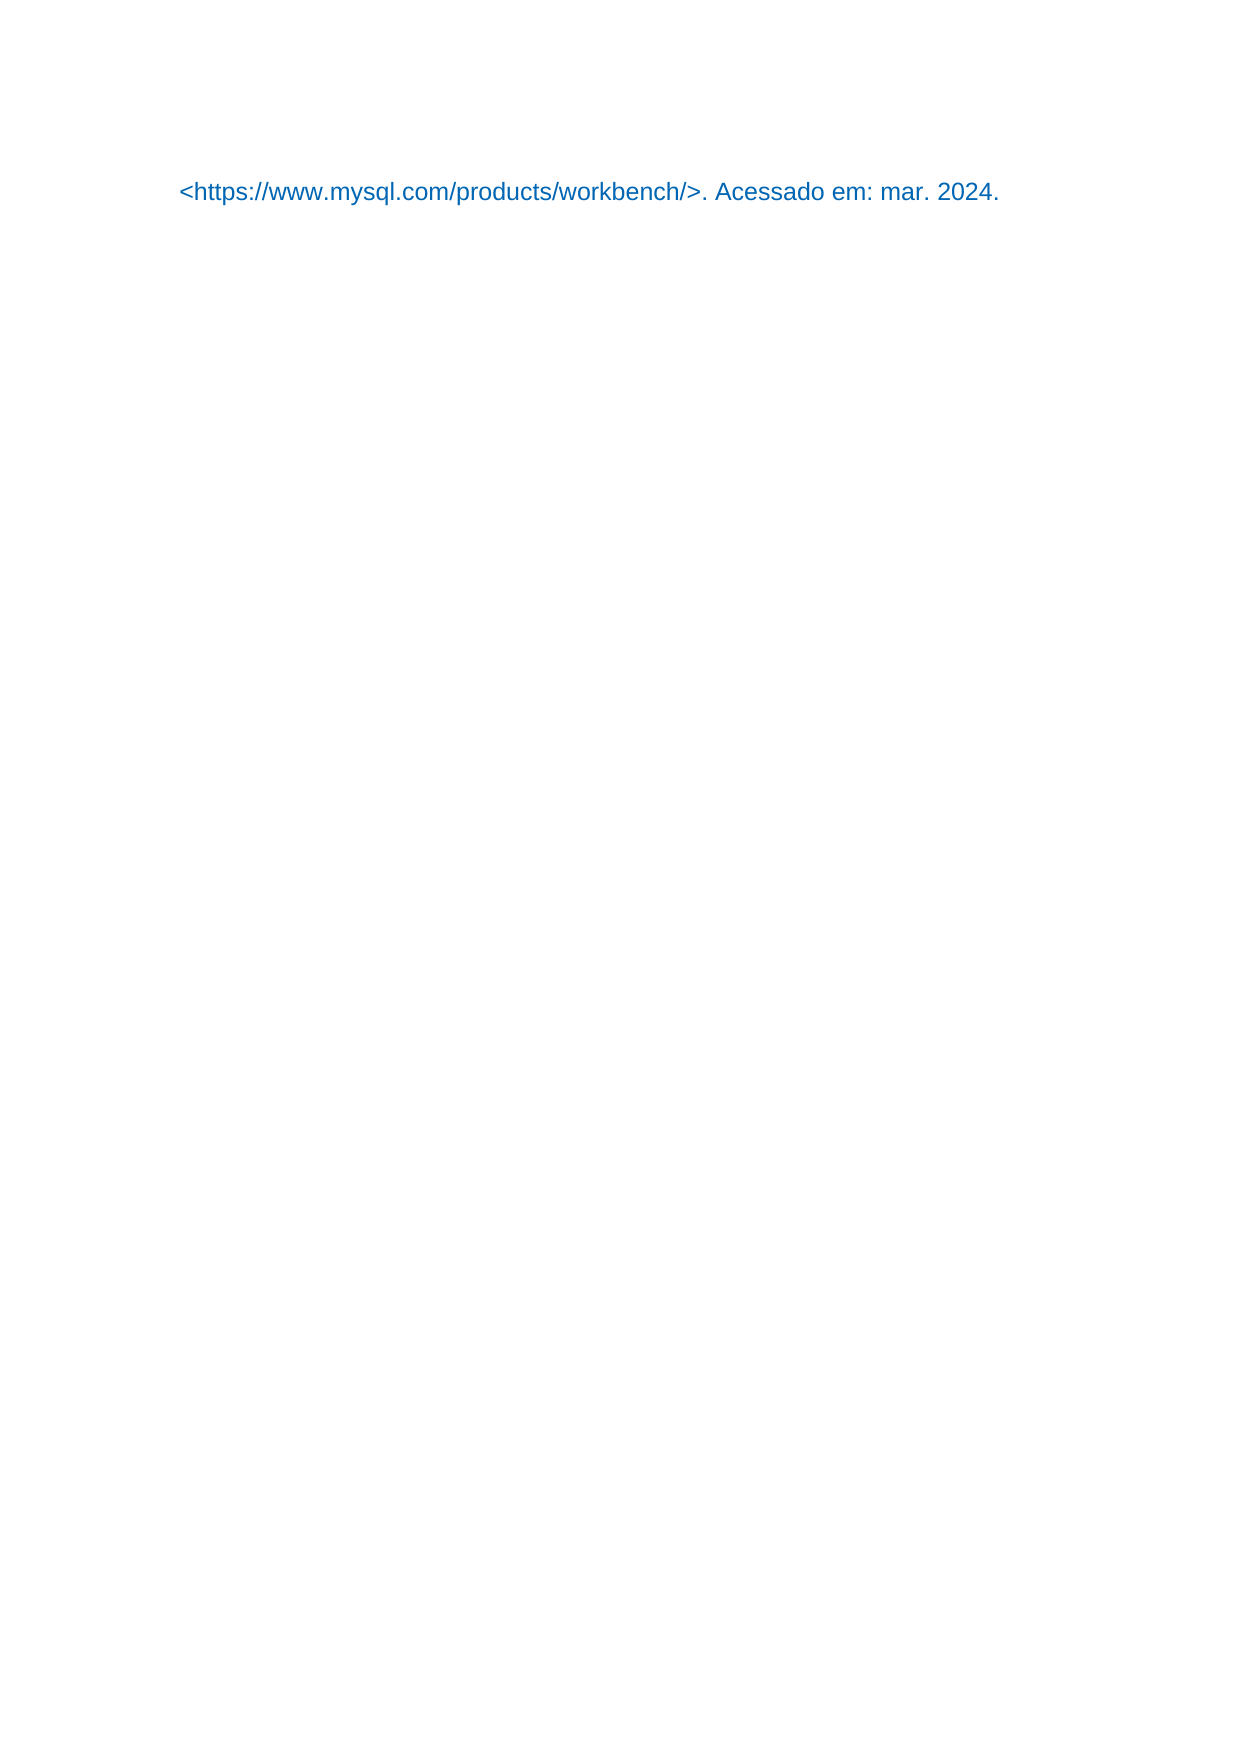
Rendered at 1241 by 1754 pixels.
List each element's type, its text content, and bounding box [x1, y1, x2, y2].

text <https://www.mysql.com/products/workbench/>. Acessado em: mar. 2024. [177, 177, 1093, 206]
